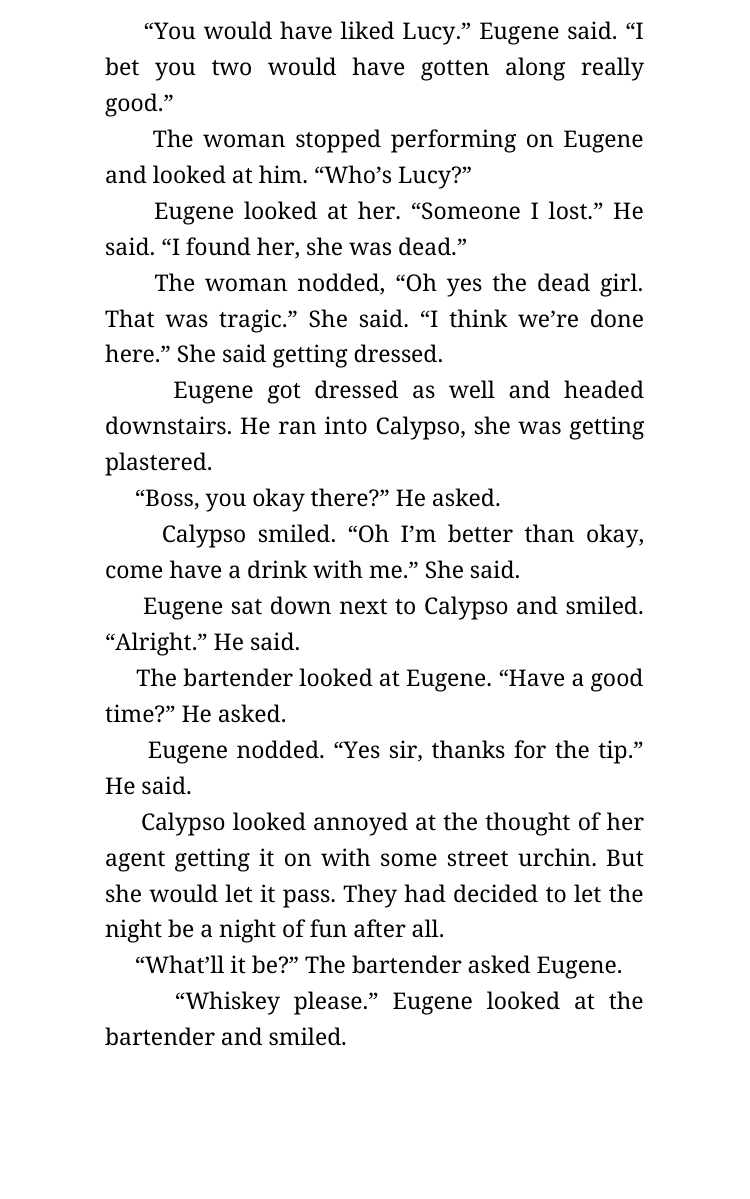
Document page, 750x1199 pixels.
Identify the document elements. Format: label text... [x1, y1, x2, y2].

text Eugene sat down next to Calypso and smiled. “Alright.” He said. [105, 590, 645, 657]
text The woman stopped performing on Eugene and looked at him. “Who’s Lucy?” [105, 123, 645, 190]
text Eugene nodded. “Yes sir, thanks for the tip.” He said. [105, 734, 645, 801]
text Eugene got dressed as well and headed downstairs. He ran into Calypso, she was getting plastered. [105, 374, 645, 477]
text Calypso smiled. “Oh I’m better than okay, come have a drink with me.” She said. [105, 518, 645, 585]
text “What’ll it be?” The bartender asked Eugene. [105, 949, 645, 981]
text Eugene looked at her. “Someone I lost.” He said. “I found her, she was dead.” [105, 195, 645, 262]
text “You would have liked Lucy.” Eugene said. “I bet you two would have gotten along really good.” [105, 15, 645, 118]
text “Whiskey please.” Eugene looked at the bartender and smiled. [105, 985, 645, 1052]
text The woman nodded, “Oh yes the dead girl. That was tragic.” She said. “I think we’re done here.” She said getting dressed. [105, 267, 645, 370]
text The bartender looked at Eugene. “Have a good time?” He asked. [105, 662, 645, 729]
text “Boss, you okay there?” He asked. [105, 482, 645, 513]
text Calypso looked annoyed at the thought of her agent getting it on with some street urchin. But she would let it pass. They had decided to let the night be a night of fun after all. [105, 806, 645, 945]
